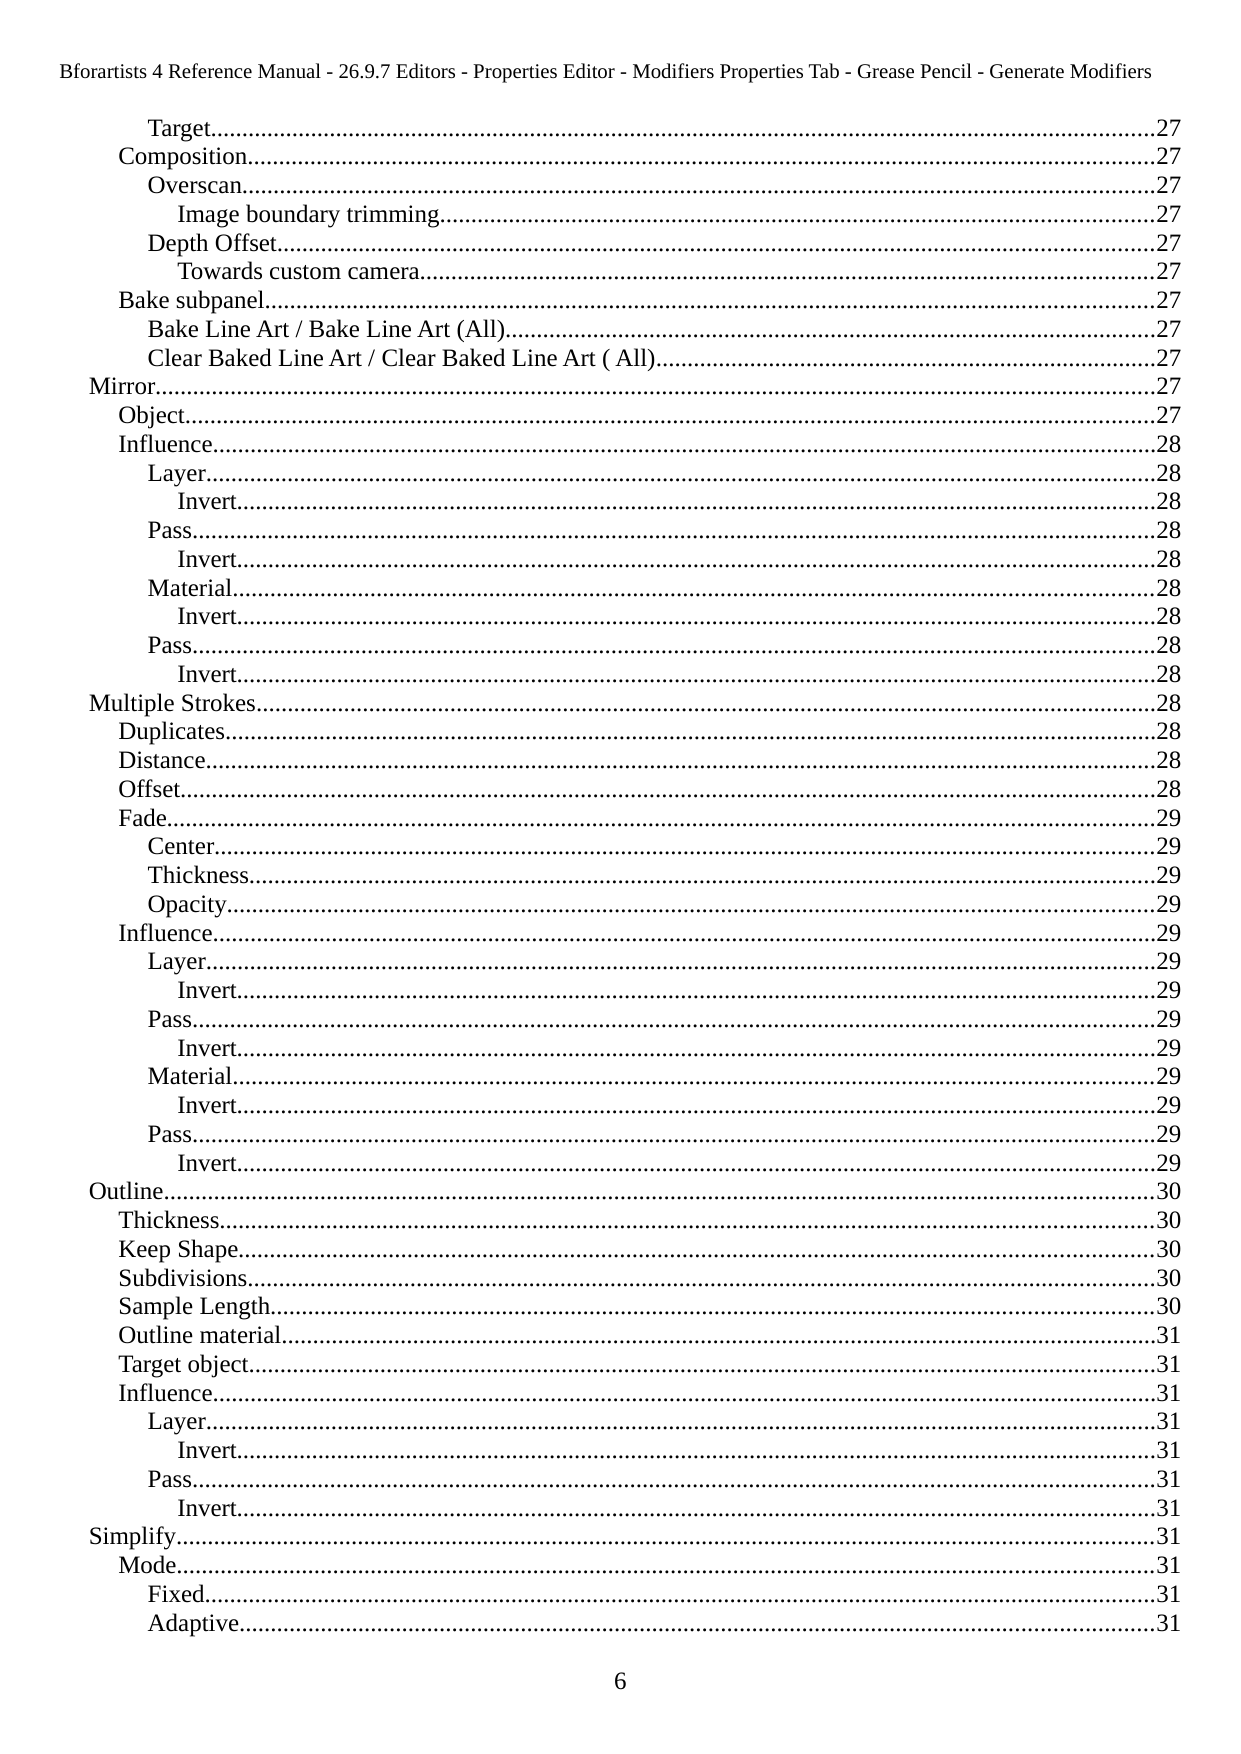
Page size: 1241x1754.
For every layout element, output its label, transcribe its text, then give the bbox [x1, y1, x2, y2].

text Outline material 31 [118, 1320, 1181, 1349]
text Pass 31 [147, 1464, 1181, 1493]
text Influence 31 [118, 1378, 1181, 1406]
text Material 29 [147, 1061, 1181, 1090]
text Invert 31 [177, 1493, 1181, 1521]
text Bake Line Art / Bake Line Art (All) 27 [147, 314, 1181, 343]
text Subdivisions 30 [118, 1263, 1181, 1291]
text Layer 29 [147, 946, 1181, 975]
text Opacity 29 [147, 889, 1181, 918]
text Target object 31 [118, 1349, 1181, 1378]
text Composition 27 [118, 141, 1181, 170]
text Adaptive 31 [147, 1608, 1181, 1636]
text Pass 28 [147, 630, 1181, 659]
text Fade 29 [118, 803, 1181, 831]
text Invert 29 [177, 975, 1181, 1004]
text Image boundary trimming 27 [177, 199, 1181, 228]
text Offset 28 [118, 774, 1181, 803]
text Center 29 [147, 831, 1181, 860]
text Invert 29 [177, 1090, 1181, 1119]
text Depth Offset 27 [147, 228, 1181, 256]
text Simplify 31 [88, 1521, 1181, 1550]
text Material 28 [147, 573, 1181, 601]
text Sample Length 30 [118, 1291, 1181, 1320]
text Towards custom camera 27 [177, 256, 1181, 285]
text Invert 31 [177, 1435, 1181, 1464]
text Mirror 27 [88, 371, 1181, 400]
text Pass 29 [147, 1119, 1181, 1148]
text Outline 30 [88, 1176, 1181, 1205]
text Thickness 29 [147, 860, 1181, 889]
text Keep Shape 30 [118, 1234, 1181, 1263]
text Thickness 30 [118, 1205, 1181, 1234]
text Influence 28 [118, 429, 1181, 458]
text Overscan 27 [147, 170, 1181, 199]
text Influence 29 [118, 918, 1181, 946]
text Invert 28 [177, 659, 1181, 688]
text Invert 28 [177, 486, 1181, 515]
text Object 27 [118, 400, 1181, 429]
text Bake subpanel 27 [118, 285, 1181, 314]
text Pass 29 [147, 1004, 1181, 1033]
text Invert 28 [177, 601, 1181, 630]
text Fixed 31 [147, 1579, 1181, 1608]
text Duplicates 28 [118, 716, 1181, 745]
text Mode 31 [118, 1550, 1181, 1579]
text Invert 29 [177, 1148, 1181, 1176]
text Invert 29 [177, 1033, 1181, 1061]
text Clear Baked Line Art / Clear Baked Line Art ( All) 27 [147, 343, 1181, 371]
text Layer 28 [147, 458, 1181, 486]
text Multiple Strokes 28 [88, 688, 1181, 716]
text Layer 31 [147, 1406, 1181, 1435]
text Target 27 [147, 113, 1181, 141]
text Invert 28 [177, 544, 1181, 573]
text Pass 28 [147, 515, 1181, 544]
text Distance 28 [118, 745, 1181, 774]
